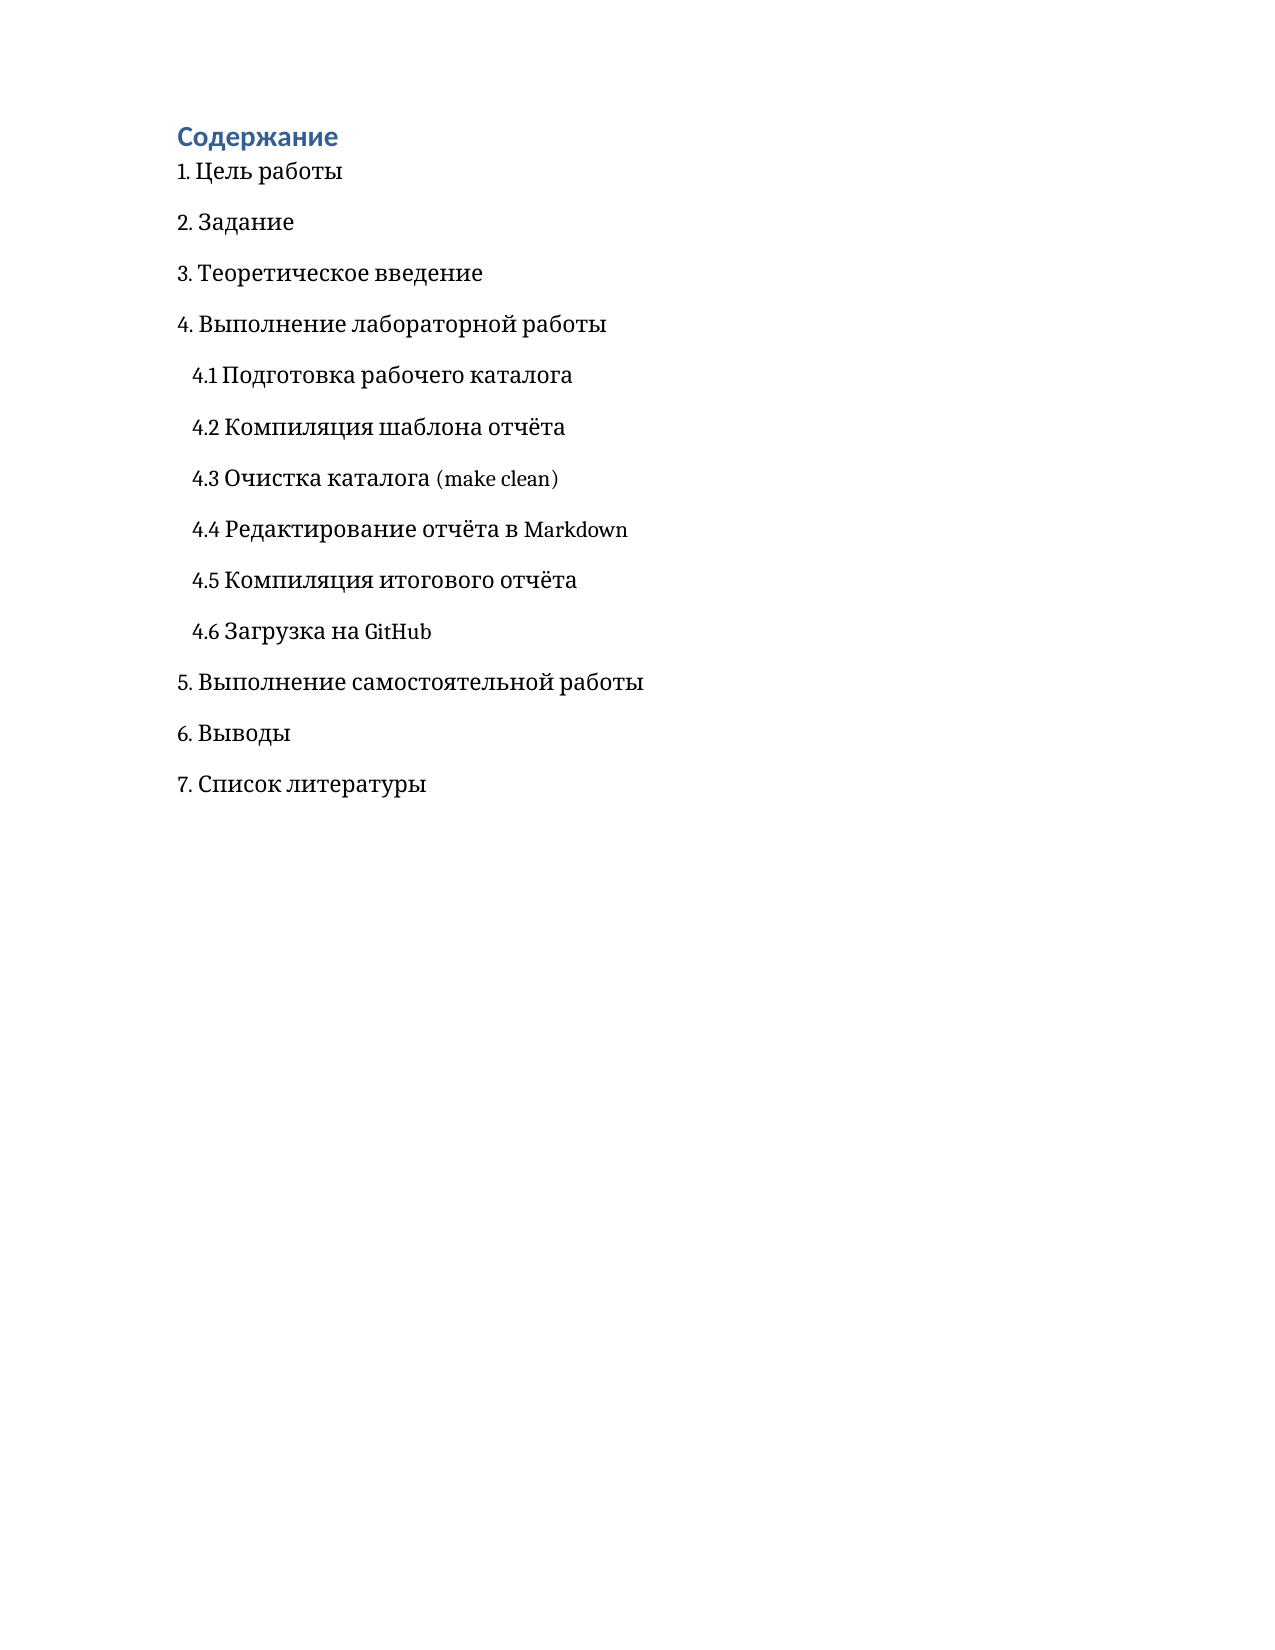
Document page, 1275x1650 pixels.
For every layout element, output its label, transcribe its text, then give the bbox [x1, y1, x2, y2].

text 4. Выполнение лабораторной работы [177, 312, 1186, 338]
text 1. Цель работы [177, 159, 1186, 185]
text 4.1 Подготовка рабочего каталога [177, 363, 1186, 389]
text 6. Выводы [177, 721, 1186, 747]
text 4.4 Редактирование отчёта в Markdown [177, 516, 1186, 543]
text 4.5 Компиляция итогового отчёта [177, 567, 1186, 594]
text 2. Задание [177, 210, 1186, 236]
text 4.3 Очистка каталога (make clean) [177, 465, 1186, 492]
text 4.6 Загрузка на GitHub [177, 618, 1186, 645]
text 7. Список литературы [177, 772, 1186, 798]
text 5. Выполнение самостоятельной работы [177, 669, 1186, 696]
text 3. Теоретическое введение [177, 261, 1186, 287]
text 4.2 Компиляция шаблона отчёта [177, 414, 1186, 441]
subtitle Содержание [177, 118, 1186, 154]
